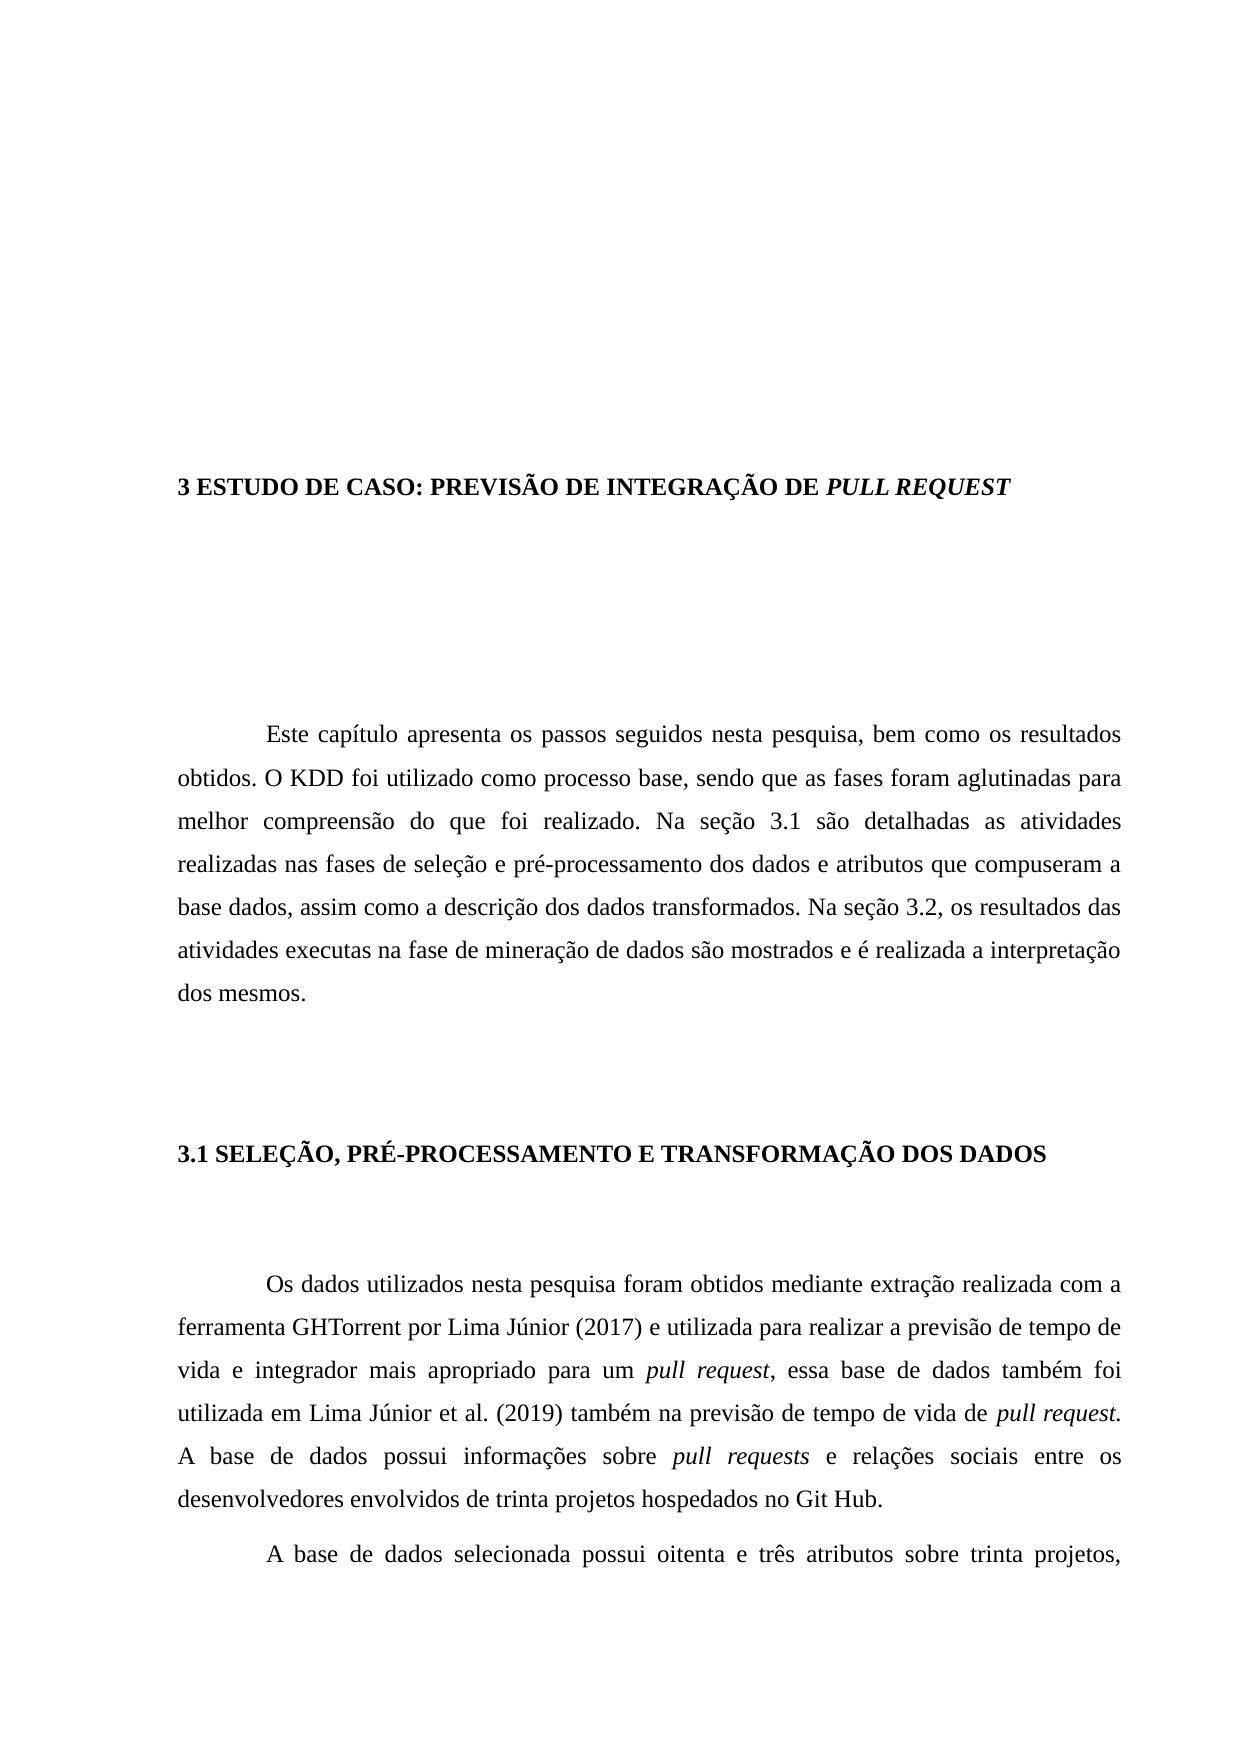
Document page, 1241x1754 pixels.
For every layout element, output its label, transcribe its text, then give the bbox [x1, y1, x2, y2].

text Este capítulo apresenta os passos seguidos nesta pesquisa, bem como os resultados obtidos. O KDD foi utilizado como processo base, sendo que as fases foram aglutinadas para melhor compreensão do que foi realizado. Na seção 3.1 são detalhadas as atividades realizadas nas fases de seleção e pré-processamento dos dados e atributos que compuseram a base dados, assim como a descrição dos dados transformados. Na seção 3.2, os resultados das atividades executas na fase de mineração de dados são mostrados e é realizada a interpretação dos mesmos. [177, 719, 1122, 1007]
text 3.1 Seleção, Pré-processamento e Transformação dos dados [177, 1139, 1122, 1168]
text Os dados utilizados nesta pesquisa foram obtidos mediante extração realizada com a ferramenta GHTorrent por Lima Júnior (2017) e utilizada para realizar a previsão de tempo de vida e integrador mais apropriado para um pull request, essa base de dados também foi utilizada em Lima Júnior et al. (2019) também na previsão de tempo de vida de pull request. A base de dados possui informações sobre pull requests e relações sociais entre os desenvolvedores envolvidos de trinta projetos hospedados no Git Hub. [177, 1269, 1122, 1513]
text A base de dados selecionada possui oitenta e três atributos sobre trinta projetos, todavia alguns projetos não poderiam ser utilizados nessa pesquisa, sendo que dez dos projetos foram descartados por questões relativas a falta de atributos ou por estarem com caracteres especiais que impossibilitaram a execução com a ferramenta Weka. Deste modo, a pesquisa se utilizou dos vinte projetos descritos na Tabela 1, os projetos selecionados são de cinco linguagens de programação diferentes e totalizam mais de quarenta e oito mil pull requests. [177, 1539, 1122, 1568]
text 3 Estudo de Caso: Previsão de Integração de Pull Request [177, 472, 1122, 501]
